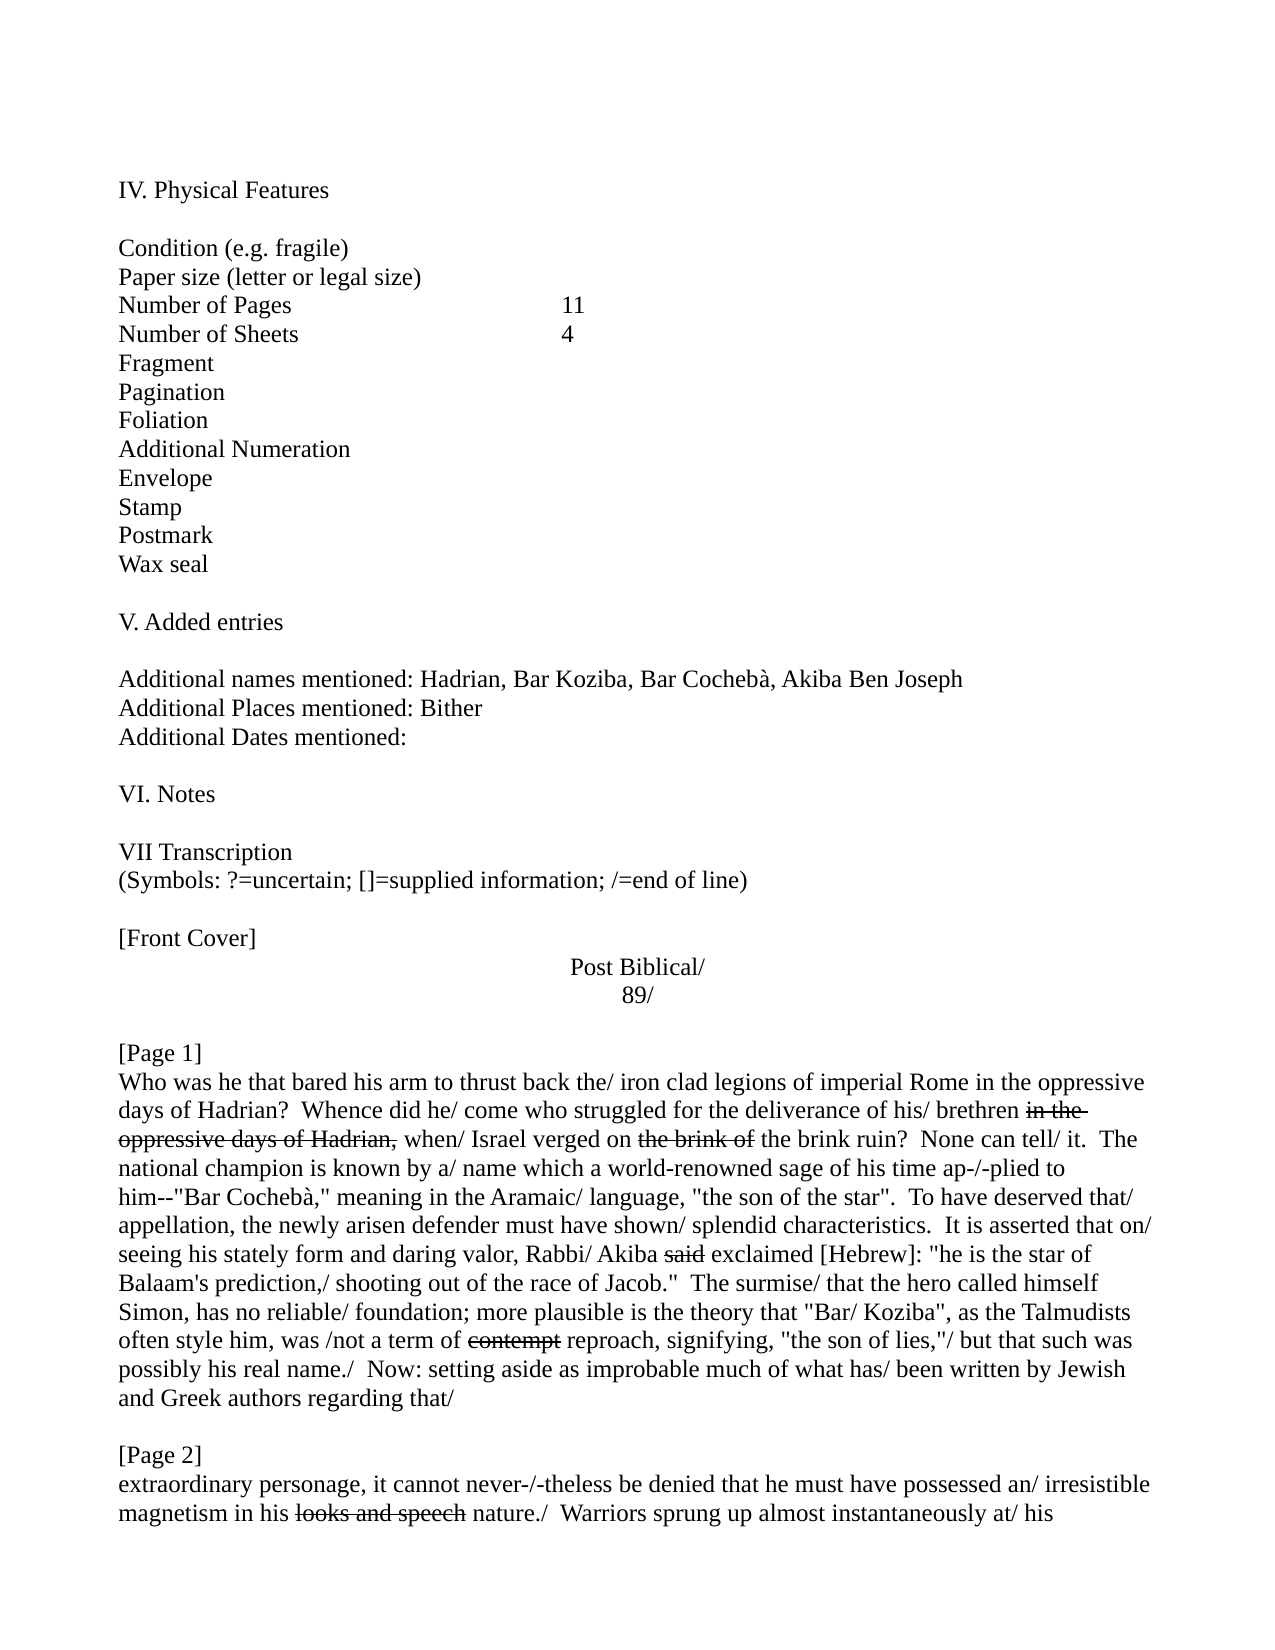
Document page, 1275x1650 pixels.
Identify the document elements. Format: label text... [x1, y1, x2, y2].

text [Page 2] [118, 1441, 1157, 1469]
text Envelope [118, 463, 1157, 492]
text [Page 1] [118, 1038, 1157, 1067]
text Paper size (letter or legal size) [118, 262, 1157, 291]
text (Symbols: ?=uncertain; []=supplied information; /=end of line) [118, 866, 1157, 894]
text Fragment [118, 348, 1157, 377]
text Foliation [118, 406, 1157, 434]
text Additional Places mentioned: Bither [118, 693, 1157, 722]
text Additional Numeration [118, 434, 1157, 463]
text Condition (e.g. fragile) [118, 233, 1157, 262]
text IV. Physical Features [118, 176, 1157, 204]
text Additional Dates mentioned: [118, 722, 1157, 751]
text Stamp [118, 492, 1157, 521]
text Number of Pages 11 [118, 291, 1157, 319]
text Post Biblical/ [118, 952, 1157, 981]
text Additional names mentioned: Hadrian, Bar Koziba, Bar Cochebà, Akiba Ben Joseph [118, 664, 1157, 693]
text Wax seal [118, 549, 1157, 578]
text 89/ [118, 981, 1157, 1009]
text Who was he that bared his arm to thrust back the/ iron clad legions of imperial Rome in the oppressive days of Hadrian? Whence did he/ come who struggled for the deliverance of his/ brethren in the oppressive days of Hadrian, when/ Israel verged on the brink of the brink ruin? None can tell/ it. The national champion is known by a/ name which a world-renowned sage of his time ap-/-plied to him--"Bar Cochebà," meaning in the Aramaic/ language, "the son of the star". To have deserved that/ appellation, the newly arisen defender must have shown/ splendid characteristics. It is asserted that on/ seeing his stately form and daring valor, Rabbi/ Akiba said exclaimed [Hebrew]: "he is the star of Balaam's prediction,/ shooting out of the race of Jacob." The surmise/ that the hero called himself Simon, has no reliable/ foundation; more plausible is the theory that "Bar/ Koziba", as the Talmudists often style him, was /not a term of contempt reproach, signifying, "the son of lies,"/ but that such was possibly his real name./ Now: setting aside as improbable much of what has/ been written by Jewish and Greek authors regarding that/ [118, 1067, 1157, 1412]
text extraordinary personage, it cannot never-/-theless be denied that he must have possessed an/ irresistible magnetism in his looks and speech nature./ Warriors sprung up almost instantaneously at/ his [118, 1469, 1157, 1527]
text Number of Sheets 4 [118, 319, 1157, 348]
text VI. Notes [118, 779, 1157, 808]
text Pagination [118, 377, 1157, 406]
text [Front Cover] [118, 923, 1157, 952]
text V. Added entries [118, 607, 1157, 636]
text Postma rk [118, 521, 1157, 549]
text VII Transcription [118, 837, 1157, 866]
